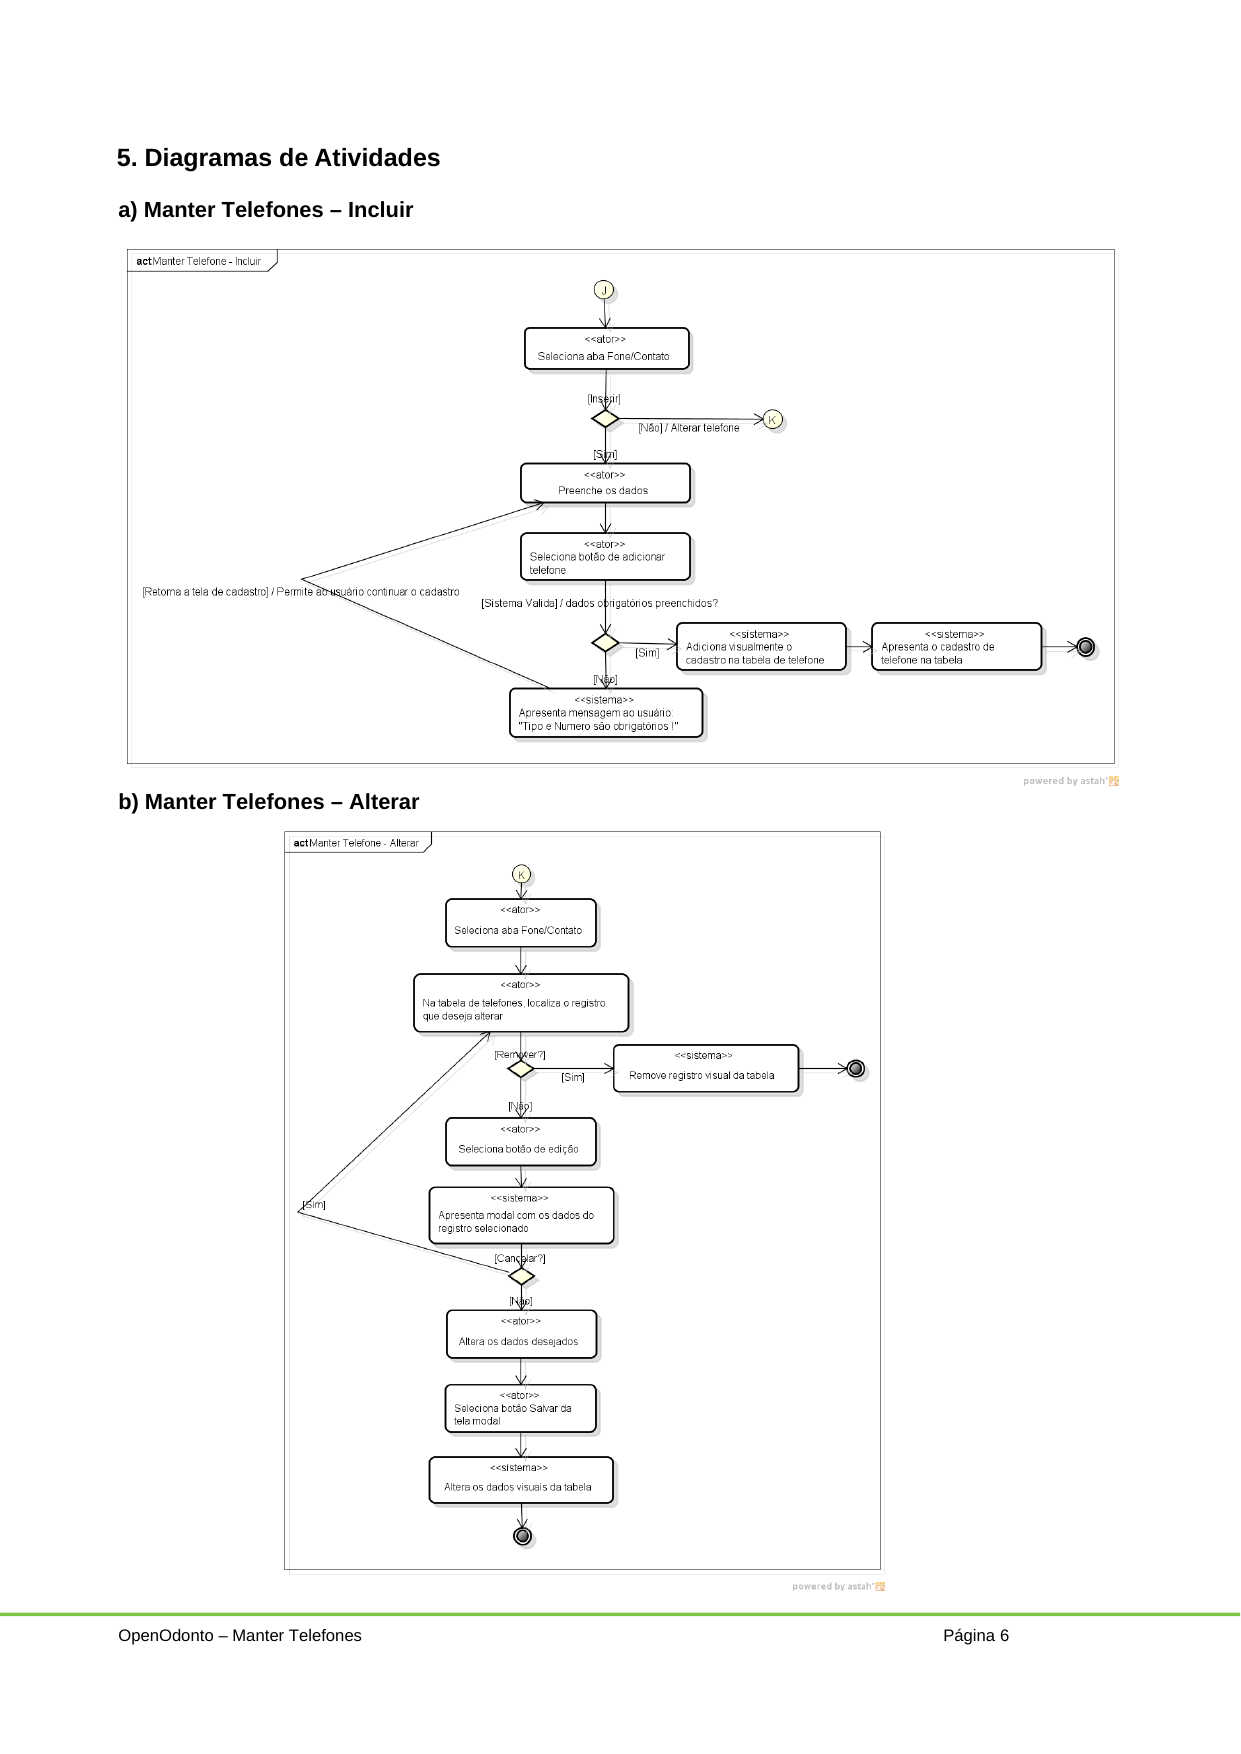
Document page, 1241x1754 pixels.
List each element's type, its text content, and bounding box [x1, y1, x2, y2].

picture [118, 240, 1122, 789]
picture [276, 823, 888, 1594]
subtitle 5. Diagramas de Atividades [115, 143, 1122, 172]
subtitle Manter Telefones – Incluir [118, 197, 1122, 222]
subtitle Manter Telefones – Alterar [118, 789, 1122, 814]
